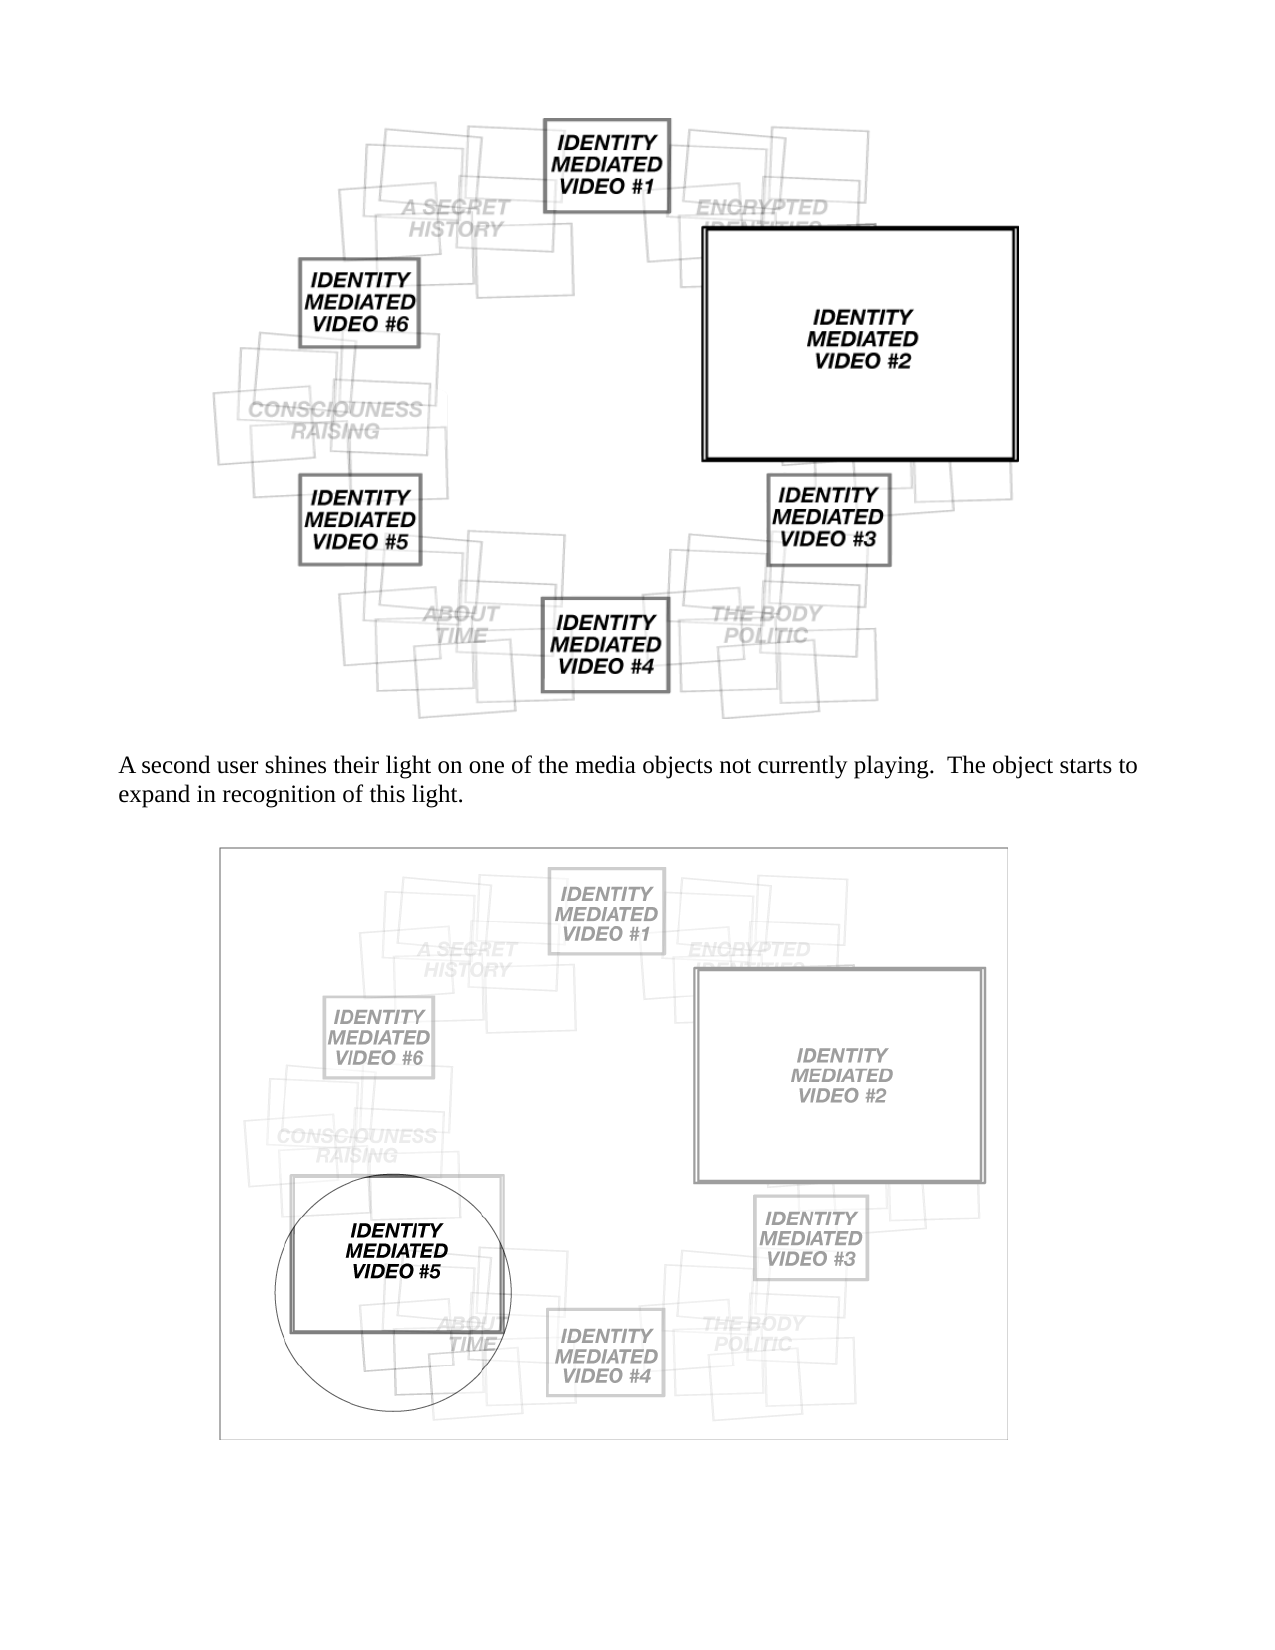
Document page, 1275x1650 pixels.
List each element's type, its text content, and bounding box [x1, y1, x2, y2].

text A second user shines their light on one of the media objects not currently playing. The object starts to expand in recognition of this light. [118, 751, 1157, 808]
picture [212, 118, 1019, 719]
picture [219, 847, 1008, 1440]
